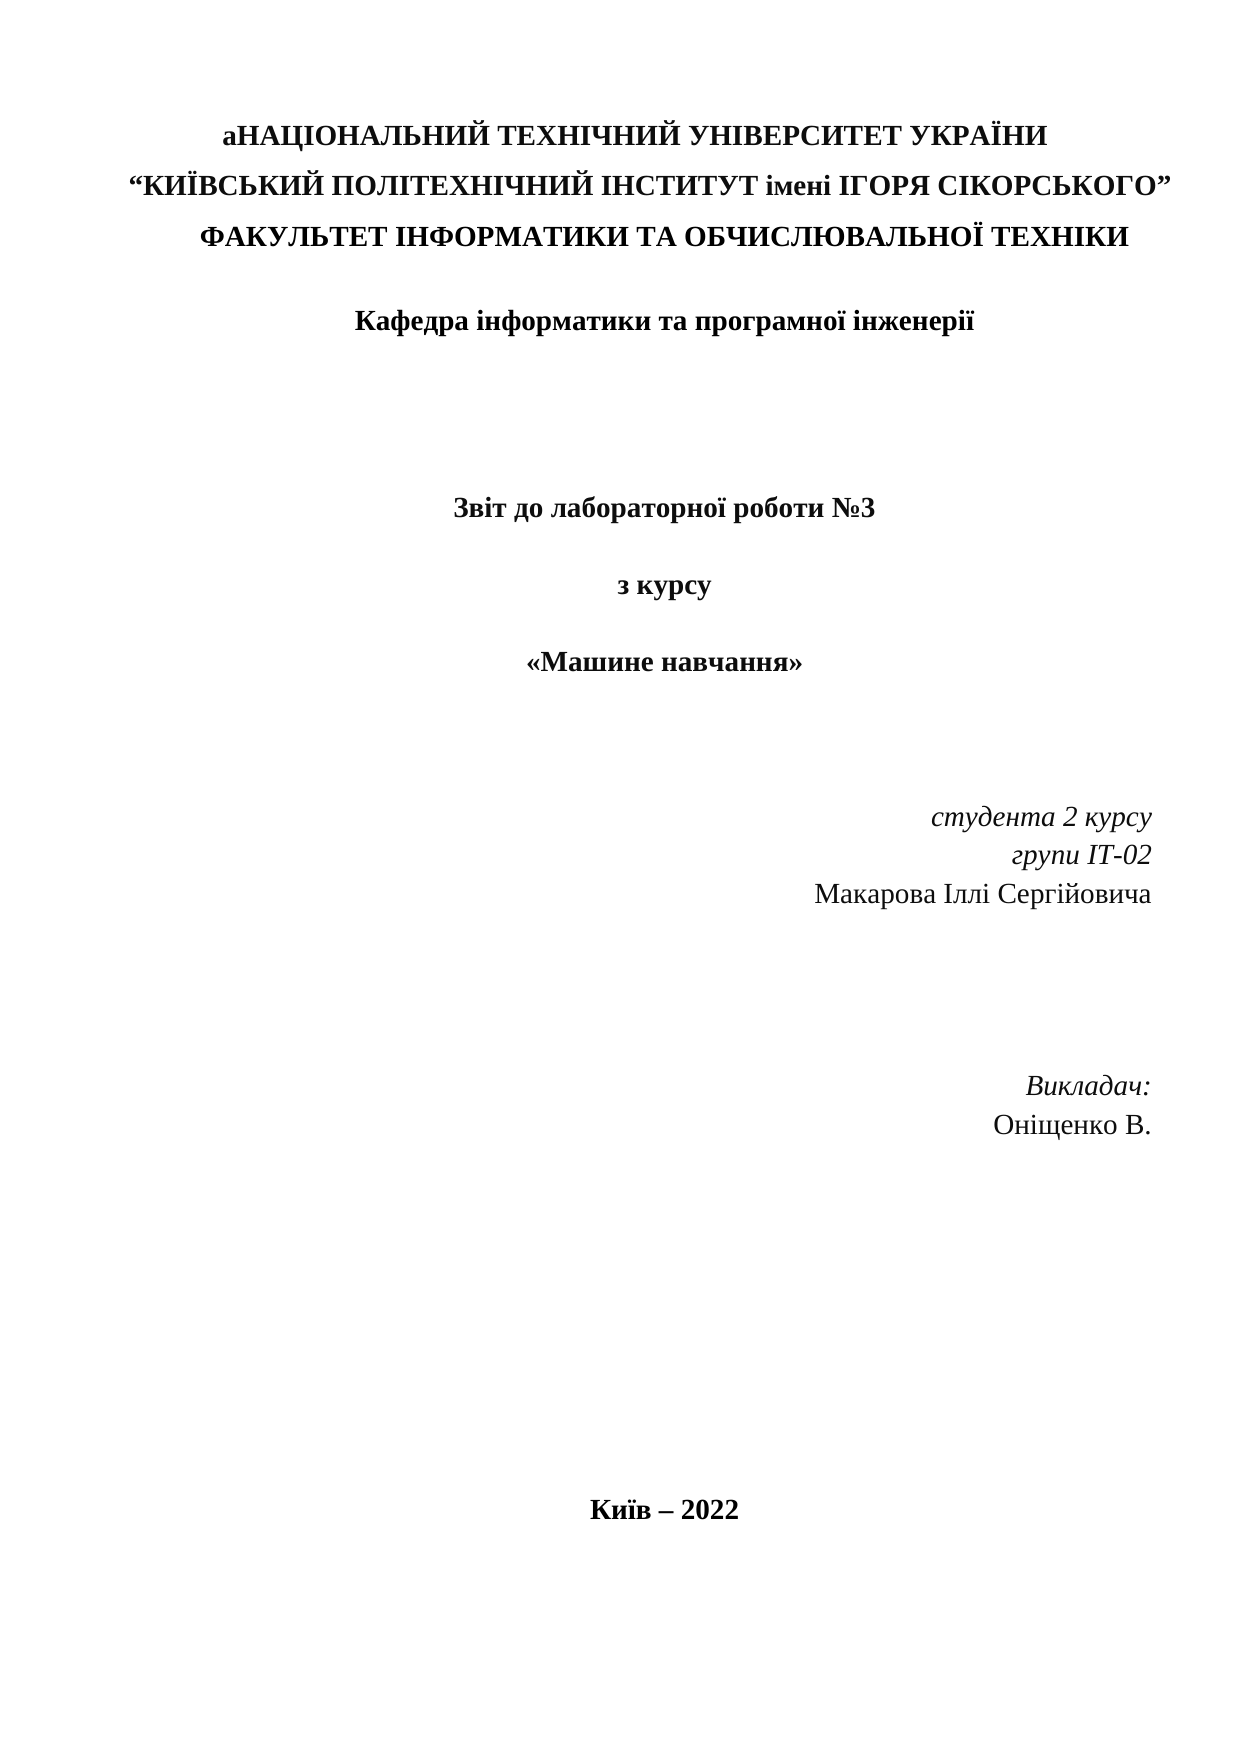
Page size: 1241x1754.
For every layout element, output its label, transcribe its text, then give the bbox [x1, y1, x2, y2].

text Кафедра інформатики та програмної інженерії [177, 303, 1152, 336]
text Викладач: [177, 1068, 1152, 1102]
text Звіт до лабораторної роботи №3 [177, 490, 1152, 524]
text аНАЦІОНАЛЬНИЙ ТЕХНІЧНИЙ УНІВЕРСИТЕТ УКРАЇНИ [118, 118, 1152, 152]
text з курсу [177, 567, 1152, 601]
text Київ – 2022 [177, 1492, 1152, 1526]
text студента 2 курсу [177, 799, 1152, 832]
text групи ІТ-02 [177, 837, 1152, 871]
text ФАКУЛЬТЕТ ІНФОРМАТИКИ ТА ОБЧИСЛЮВАЛЬНОЇ ТЕХНІКИ [177, 219, 1152, 252]
text Оніщенко В. [177, 1107, 1152, 1141]
text Макарова Іллі Сергійовича [177, 876, 1152, 909]
text “КИЇВСЬКИЙ ПОЛІТЕХНІЧНИЙ ІНСТИТУТ імені ІГОРЯ СІКОРСЬКОГО” [118, 168, 1182, 202]
text «Машине навчання» [177, 644, 1152, 678]
